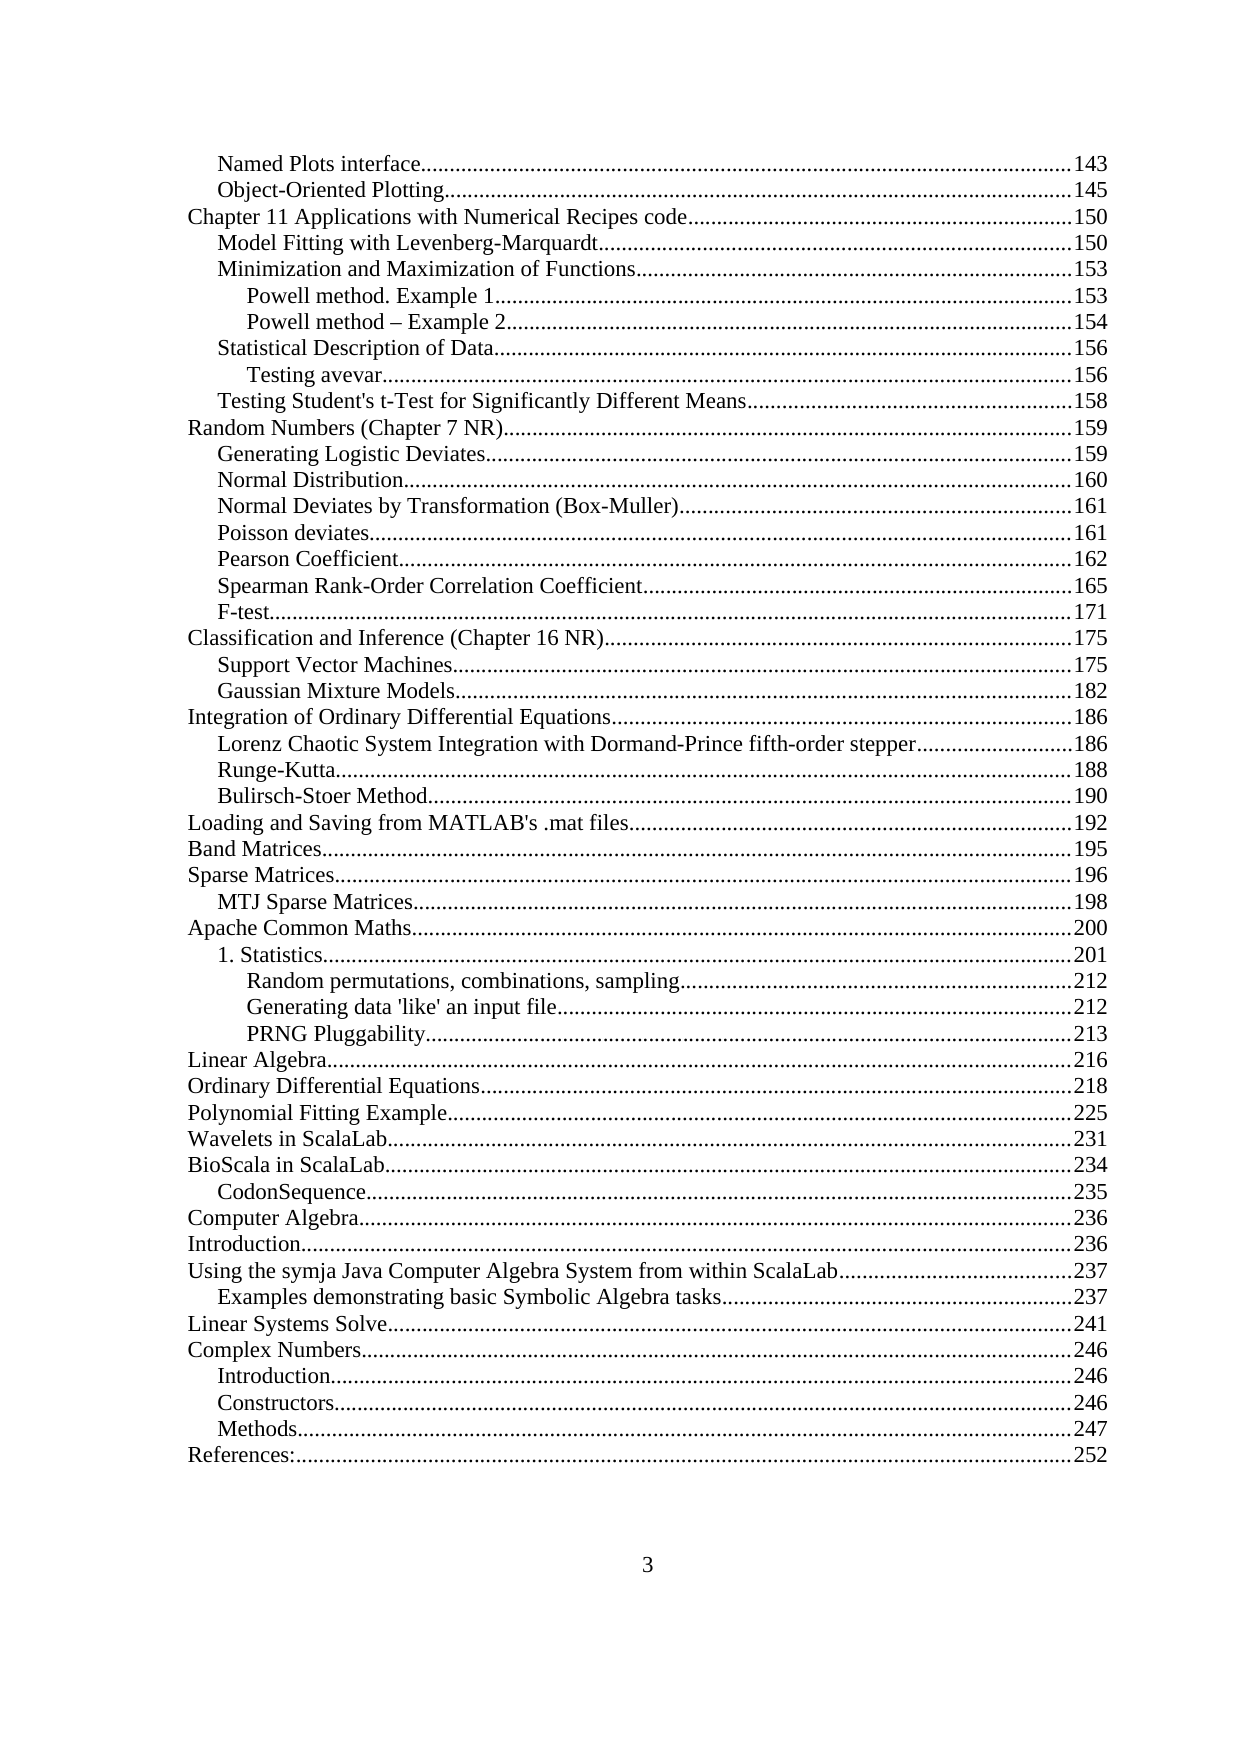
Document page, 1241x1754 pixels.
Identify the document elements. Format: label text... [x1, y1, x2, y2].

text Testing avevar 156 [246, 361, 1108, 387]
text Spearman Rank-Order Correlation Coefficient 165 [217, 572, 1108, 598]
text Sparse Matrices 196 [187, 862, 1108, 888]
text Normal Distribution 160 [217, 466, 1108, 493]
text Methods 247 [217, 1415, 1108, 1441]
text Generating data 'like' an input file 212 [246, 993, 1108, 1020]
text Support Vector Machines 175 [217, 651, 1108, 677]
text Classification and Inference (Chapter 16 NR) 175 [187, 624, 1108, 651]
text Examples demonstrating basic Symbolic Algebra tasks 237 [217, 1283, 1108, 1309]
text Testing Student's t-Test for Significantly Different Means 158 [217, 387, 1108, 413]
text References: 252 [187, 1441, 1108, 1468]
text Generating Logistic Deviates 159 [217, 440, 1108, 466]
text Object-Oriented Plotting 145 [217, 176, 1108, 203]
text Chapter 11 Applications with Numerical Recipes code 150 [187, 203, 1108, 229]
text Linear Systems Solve 241 [187, 1309, 1108, 1336]
text Complex Numbers 246 [187, 1336, 1108, 1362]
text Minimization and Maximization of Functions 153 [217, 255, 1108, 282]
text Computer Algebra 236 [187, 1204, 1108, 1231]
text Powell method. Example 1 153 [246, 282, 1108, 308]
text Ordinary Differential Equations 218 [187, 1072, 1108, 1099]
text Apache Common Maths 200 [187, 914, 1108, 941]
text Wavelets in ScalaLab 231 [187, 1125, 1108, 1151]
text Constructors 246 [217, 1389, 1108, 1415]
text Introduction 236 [187, 1231, 1108, 1257]
text Integration of Ordinary Differential Equations 186 [187, 703, 1108, 730]
text Bulirsch-Stoer Method 190 [217, 782, 1108, 809]
text Gaussian Mixture Models 182 [217, 677, 1108, 703]
text Normal Deviates by Transformation (Box-Muller) 161 [217, 493, 1108, 519]
text Lorenz Chaotic System Integration with Dormand-Prince fifth-order stepper 186 [217, 730, 1108, 756]
text Polynomial Fitting Example 225 [187, 1099, 1108, 1125]
text CodonSequence 235 [217, 1178, 1108, 1204]
text Random Numbers (Chapter 7 NR) 159 [187, 413, 1108, 440]
text Band Matrices 195 [187, 835, 1108, 862]
text BioScala in ScalaLab 234 [187, 1151, 1108, 1178]
text Pearson Coefficient 162 [217, 545, 1108, 572]
text Using the symja Java Computer Algebra System from within ScalaLab 237 [187, 1257, 1108, 1283]
text MTJ Sparse Matrices 198 [217, 888, 1108, 914]
text Named Plots interface 143 [217, 150, 1108, 176]
text PRNG Pluggability 213 [246, 1020, 1108, 1046]
text Introduction 246 [217, 1362, 1108, 1389]
text Poisson deviates 161 [217, 519, 1108, 545]
text F-test 171 [217, 598, 1108, 624]
text Random permutations, combinations, sampling 212 [246, 967, 1108, 993]
text Loading and Saving from MATLAB's .mat files 192 [187, 809, 1108, 835]
text Statistical Description of Data 156 [217, 334, 1108, 361]
text Model Fitting with Levenberg-Marquardt 150 [217, 229, 1108, 255]
text Runge-Kutta 188 [217, 756, 1108, 782]
text Linear Algebra 216 [187, 1046, 1108, 1072]
text Powell method – Example 2 154 [246, 308, 1108, 334]
text 1. Statistics 201 [217, 941, 1108, 967]
